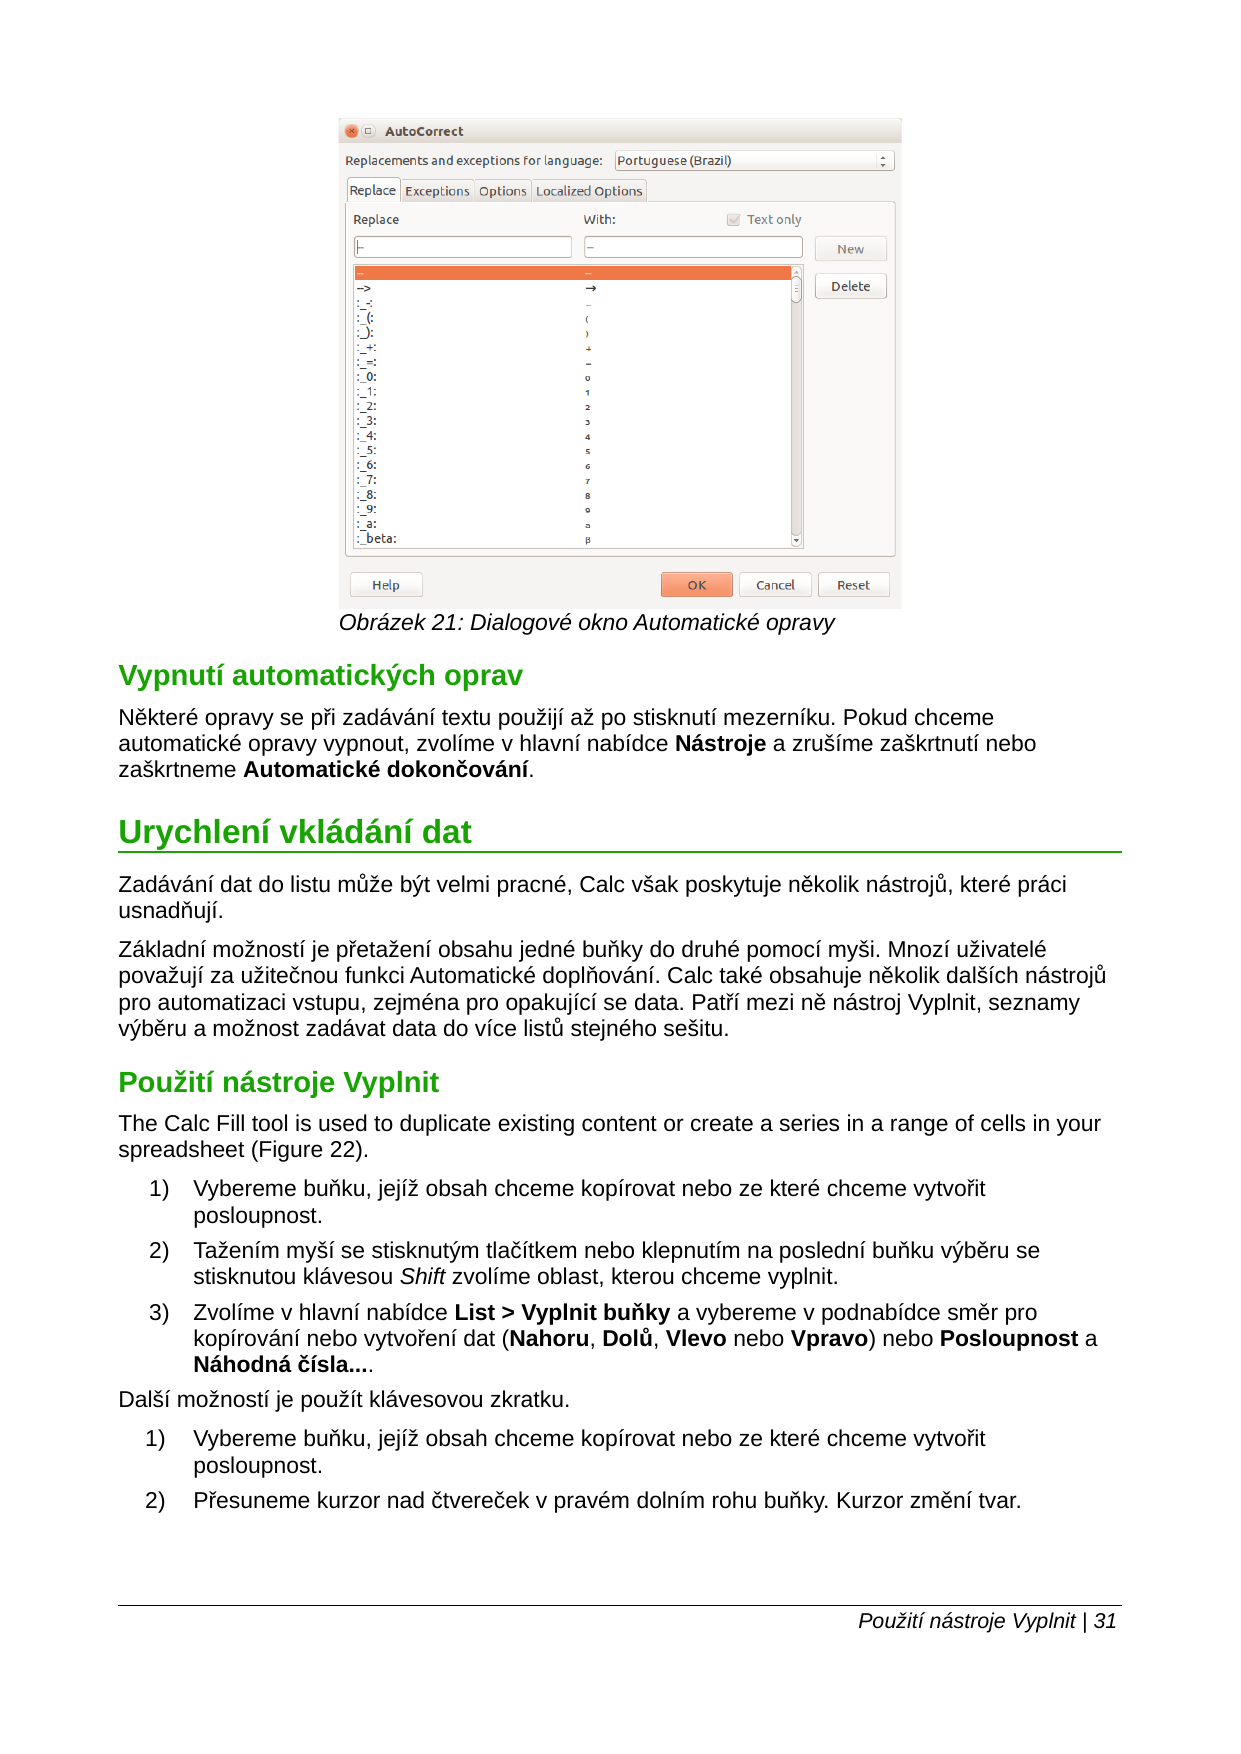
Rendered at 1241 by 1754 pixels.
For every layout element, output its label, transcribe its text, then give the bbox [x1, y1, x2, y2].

text Základní možností je přetažení obsahu jedné buňky do druhé pomocí myši. Mnozí uživatelé považují za užitečnou funkci Automatické doplňování. Calc také obsahuje několik dalších nástrojů pro automatizaci vstupu, zejména pro opakující se data. Patří mezi ně nástroj Vyplnit, seznamy výběru a možnost zadávat data do více listů stejného sešitu. [118, 936, 1122, 1041]
subtitle Urychlení vkládání dat [118, 812, 1122, 851]
list Vybereme buňku, jejíž obsah chceme kopírovat nebo ze které chceme vytvořit posloupnost. [169, 1175, 1122, 1228]
subtitle Vypnutí automatických oprav [118, 658, 1122, 692]
text Některé opravy se při zadávání textu použijí až po stisknutí mezerníku. Pokud chceme automatické opravy vypnout, zvolíme v hlavní nabídce Nástroje a zrušíme zaškrtnutí nebo zaškrtneme Automatické dokončování. [118, 704, 1122, 783]
list Tažením myší se stisknutým tlačítkem nebo klepnutím na poslední buňku výběru se stisknutou klávesou Shift zvolíme oblast, kterou chceme vyplnit. [169, 1237, 1122, 1289]
text Obrázek 21: Dialogové okno Automatické opravy [339, 609, 902, 635]
subtitle Použití nástroje Vyplnit [118, 1065, 1122, 1098]
text The Calc Fill tool is used to duplicate existing content or create a series in a range of cells in your spreadsheet (Figure 22). [118, 1110, 1122, 1163]
list Další možností je použít klávesovou zkratku. [118, 1386, 1122, 1413]
list Zvolíme v hlavní nabídce List > Vyplnit buňky a vybereme v podnabídce směr pro kopírování nebo vytvoření dat (Nahoru, Dolů, Vlevo nebo Vpravo) nebo Posloupnost a Náhodná čísla.... [169, 1298, 1122, 1377]
list Přesuneme kurzor nad čtvereček v pravém dolním rohu buňky. Kurzor změní tvar. [165, 1487, 1122, 1513]
picture [338, 118, 902, 609]
text Zadávání dat do listu může být velmi pracné, Calc však poskytuje několik nástrojů, které práci usnadňují. [118, 871, 1122, 923]
list Vybereme buňku, jejíž obsah chceme kopírovat nebo ze které chceme vytvořit posloupnost. [165, 1425, 1122, 1478]
